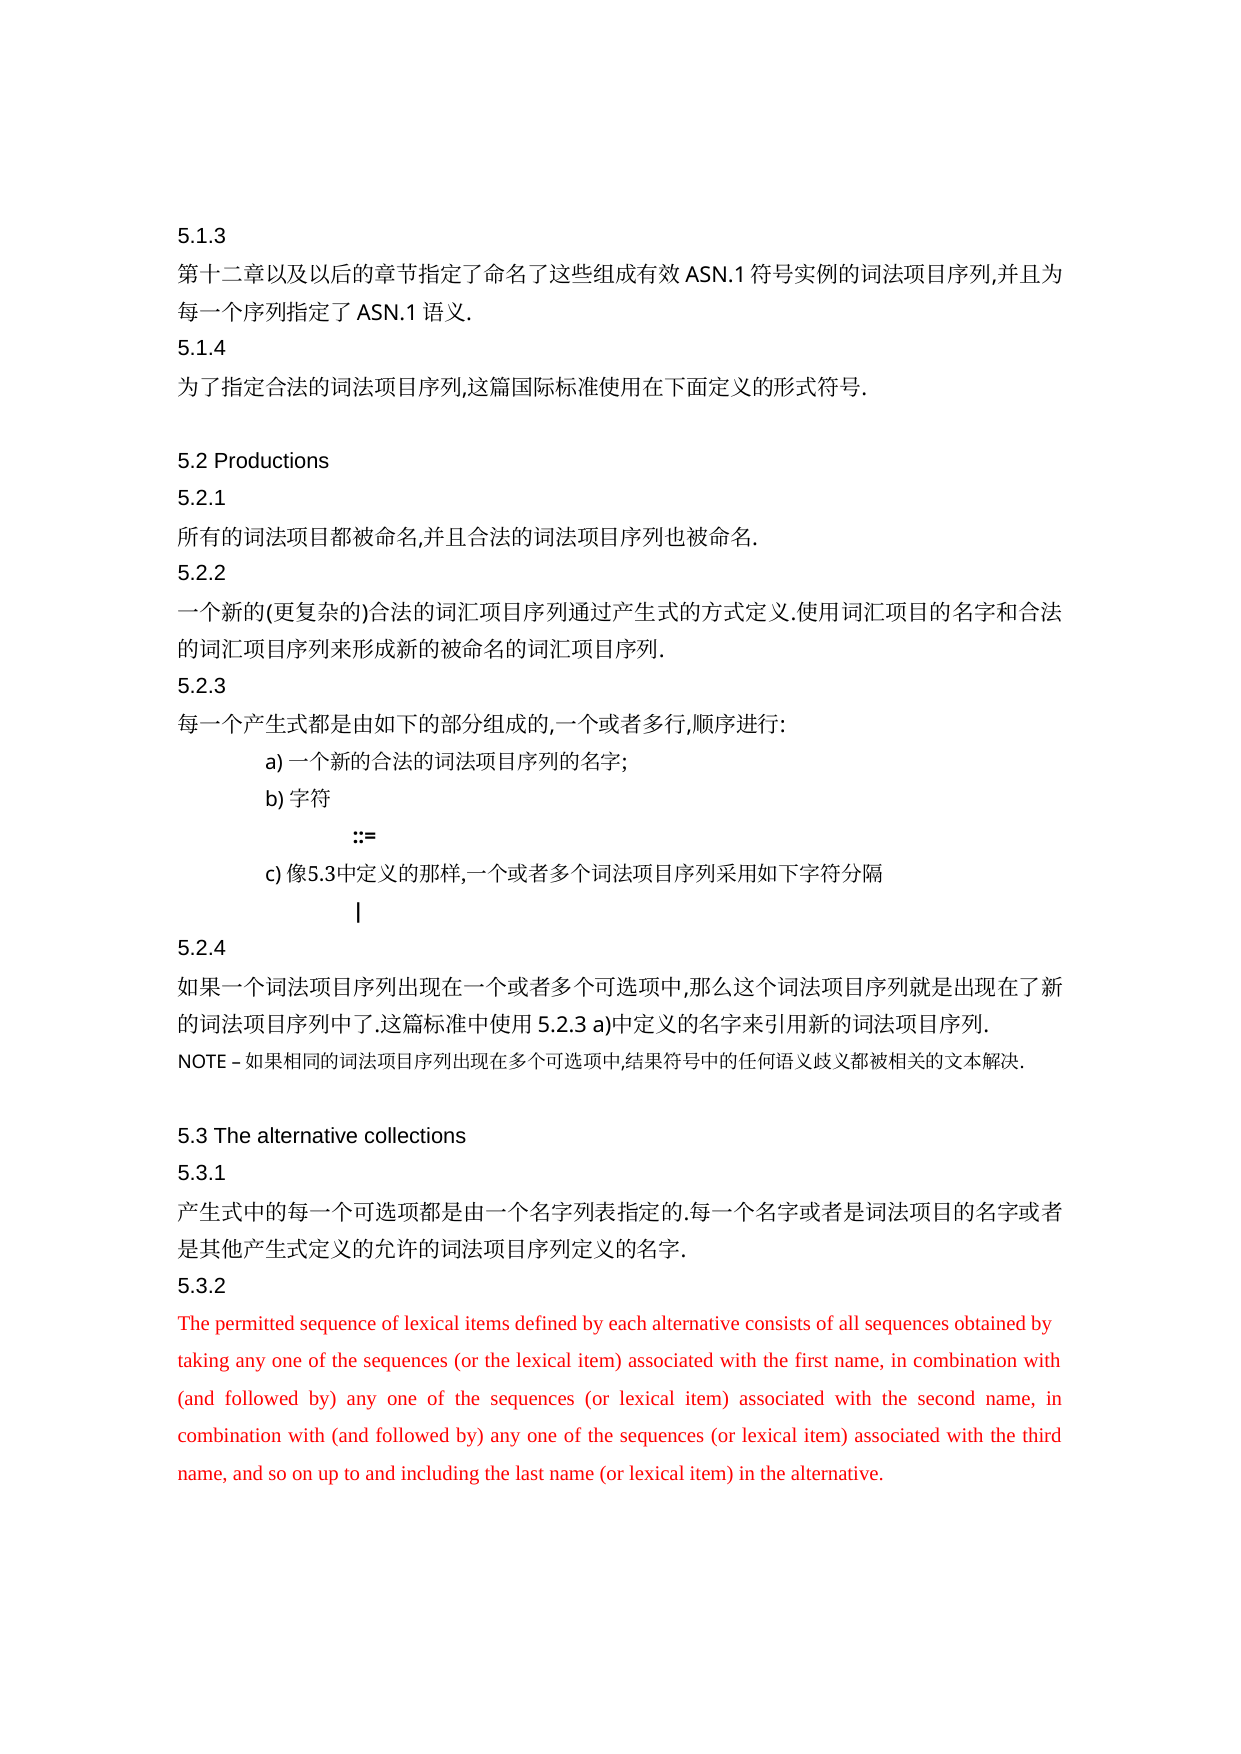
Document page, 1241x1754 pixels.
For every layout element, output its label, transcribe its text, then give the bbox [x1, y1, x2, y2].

text a) 一个新的合法的词法项目序列的名字; [177, 742, 1063, 779]
text 如果一个词法项目序列出现在一个或者多个可选项中,那么这个词法项目序列就是出现在了新的词法项目序列中了.这篇标准中使用5.2.3 a)中定义的名字来引用新的词法项目序列. [177, 967, 1063, 1042]
subtitle 5.2.3 [177, 667, 1063, 704]
text NOTE – 如果相同的词法项目序列出现在多个可选项中,结果符号中的任何语义歧义都被相关的文本解决. [177, 1042, 1063, 1079]
subtitle 5.2.1 [177, 479, 1063, 517]
text b) 字符 [177, 779, 1063, 817]
subtitle 5.1.3 [177, 217, 1063, 254]
subtitle 5.3.1 [177, 1154, 1063, 1192]
text c) 像5.3中定义的那样,一个或者多个词法项目序列采用如下字符分隔 [177, 854, 1063, 892]
text | [265, 892, 1063, 929]
subtitle 5.3 The alternative collections [177, 1117, 1063, 1154]
subtitle 5.1.4 [177, 329, 1063, 367]
text 每一个产生式都是由如下的部分组成的,一个或者多行,顺序进行: [177, 704, 1063, 742]
subtitle 5.3.2 [177, 1267, 1063, 1304]
text 一个新的(更复杂的)合法的词汇项目序列通过产生式的方式定义.使用词汇项目的名字和合法的词汇项目序列来形成新的被命名的词汇项目序列. [177, 592, 1063, 667]
subtitle 5.2 Productions [177, 442, 1063, 479]
subtitle 5.2.2 [177, 554, 1063, 592]
text taking any one of the sequences (or the lexical item) associated with the first name, in combination with (and followed by) any one of the sequences (or lexical item) associated with the second name, in combination with (and followed by) any one of the sequences (or lexical item) associated with the third name, and so on up to and including the last name (or lexical item) in the alternative. [177, 1342, 1063, 1492]
subtitle 5.2.4 [177, 929, 1063, 967]
text 第十二章以及以后的章节指定了命名了这些组成有效ASN.1符号实例的词法项目序列,并且为每一个序列指定了ASN.1语义. [177, 254, 1063, 329]
text 为了指定合法的词法项目序列,这篇国际标准使用在下面定义的形式符号. [177, 367, 1063, 404]
text 所有的词法项目都被命名,并且合法的词法项目序列也被命名. [177, 517, 1063, 554]
text 产生式中的每一个可选项都是由一个名字列表指定的.每一个名字或者是词法项目的名字或者是其他产生式定义的允许的词法项目序列定义的名字. [177, 1192, 1063, 1267]
text ::= [265, 817, 1063, 854]
text The permitted sequence of lexical items defined by each alternative consists of all sequences obtained by [177, 1304, 1063, 1342]
